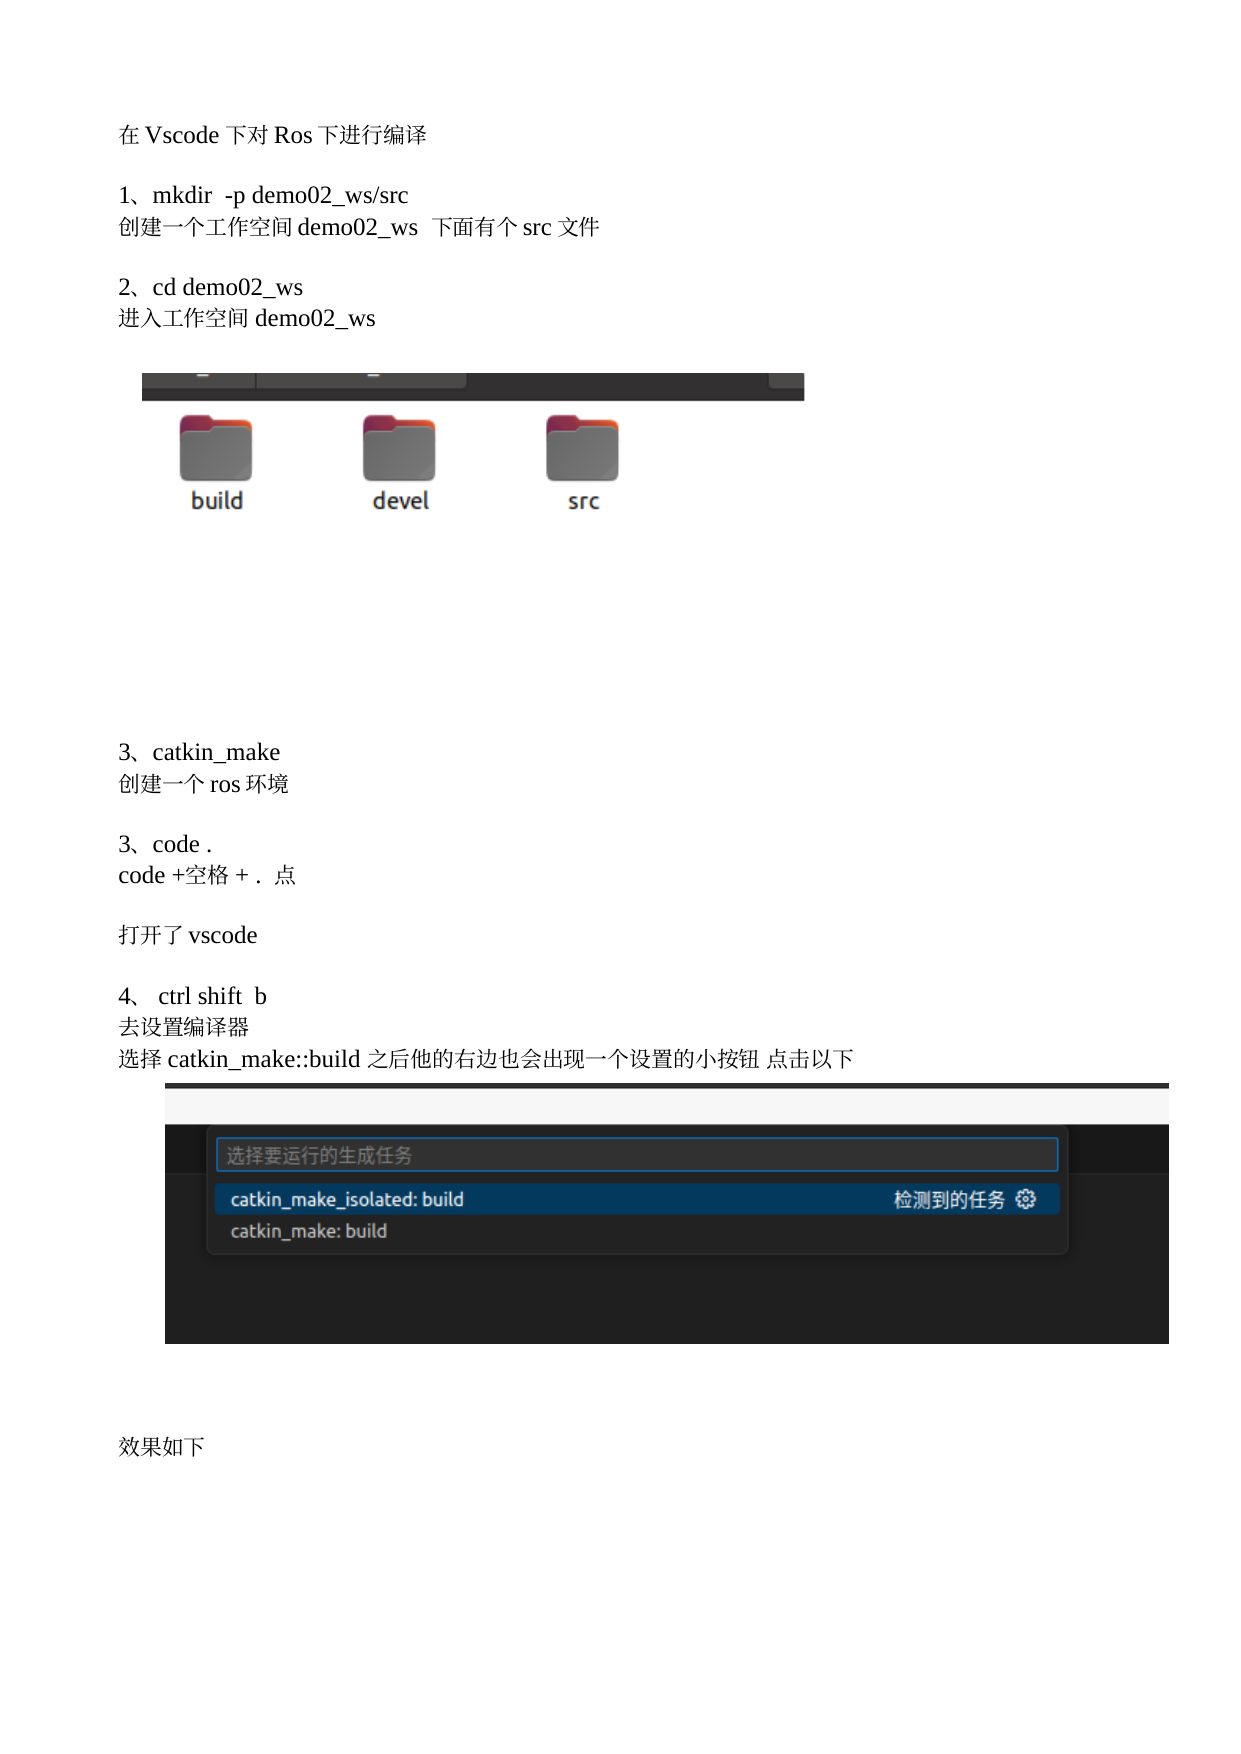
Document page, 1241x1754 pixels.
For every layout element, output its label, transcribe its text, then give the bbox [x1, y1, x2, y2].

text 效果如下 [118, 1430, 1122, 1461]
text 1、mkdir -p demo02_ws/src [118, 178, 1122, 210]
text 2、cd demo02_ws [118, 270, 1122, 301]
text 去设置编译器 [118, 1010, 1122, 1042]
text code +空格 + . 点 [118, 858, 1122, 890]
text 创建一个ros环境 [118, 767, 1122, 798]
text 创建一个工作空间demo02_ws 下面有个src文件 [118, 210, 1122, 241]
text 4、 ctrl shift b [118, 979, 1122, 1010]
text 3、catkin_make [118, 735, 1122, 767]
text 选择 catkin_make::build 之后他的右边也会出现一个设置的小按钮 点击以下 [118, 1042, 1122, 1073]
text 3、code . [118, 827, 1122, 858]
text 在Vscode 下对Ros下进行编译 [118, 118, 1122, 149]
text 打开了vscode [118, 919, 1122, 950]
text 进入工作空间 demo02_ws [118, 301, 1122, 333]
picture [142, 373, 805, 680]
picture [165, 1083, 1169, 1344]
